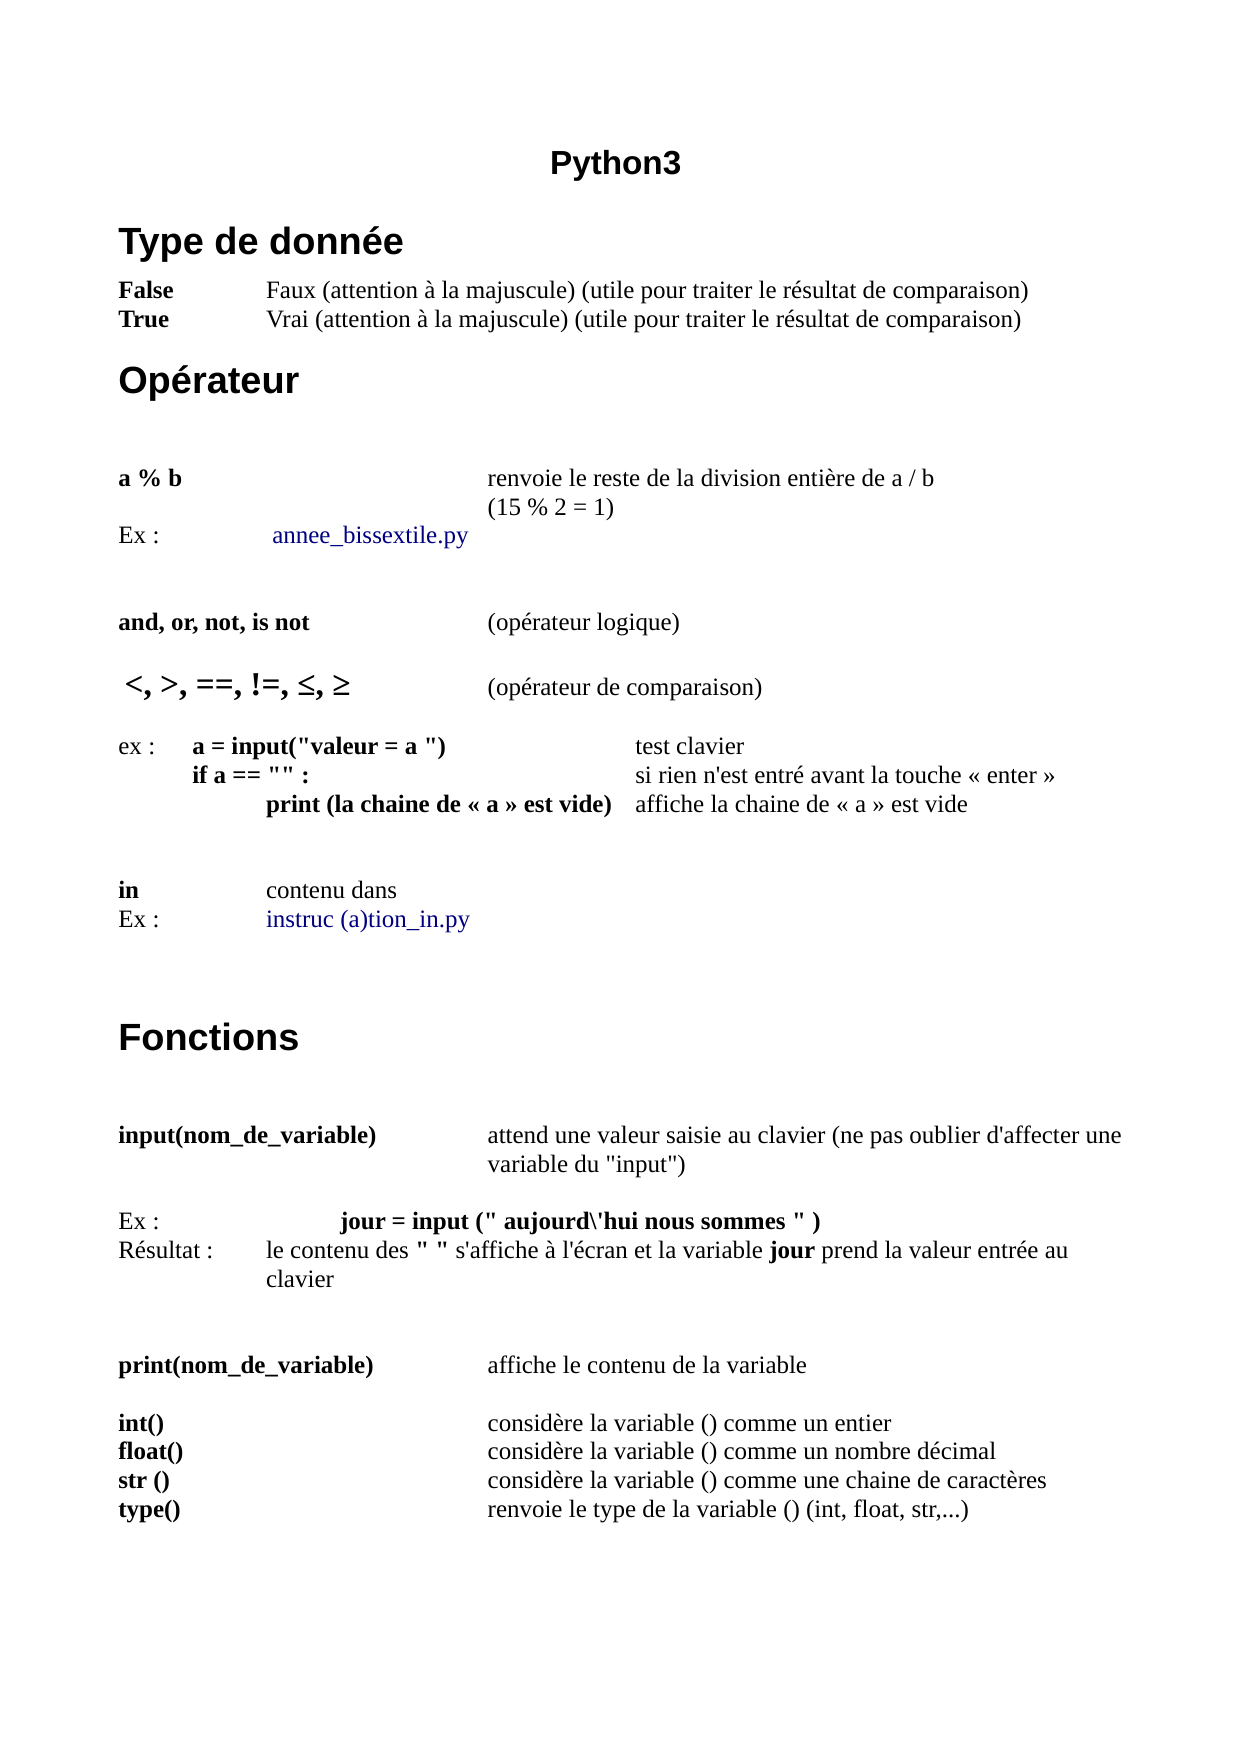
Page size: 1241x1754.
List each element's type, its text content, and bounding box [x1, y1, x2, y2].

text type() renvoie le type de la variable () (int, float, str,...) [118, 1494, 1122, 1523]
text ex : a = input("valeur = a ") test clavier [118, 731, 1122, 760]
title Python3 [118, 143, 1122, 182]
text str () considère la variable () comme une chaine de caractères [118, 1465, 1122, 1494]
subtitle Type de donnée [118, 219, 1122, 263]
text in contenu dans [118, 875, 1122, 904]
text (15 % 2 = 1) [118, 492, 1122, 520]
text and, or, not, is not (opérateur logique) [118, 607, 1122, 635]
text Ex : annee_bissextile.py [118, 520, 1122, 549]
text input(nom_de_variable) attend une valeur saisie au clavier (ne pas oublier d'affecter une variable du "input") [118, 1120, 1122, 1178]
text a % b renvoie le reste de la division entière de a / b [118, 463, 1122, 492]
text Résultat : le contenu des " " s'affiche à l'écran et la variable jour prend la valeur entrée au clavier [118, 1235, 1122, 1293]
text print (la chaine de « a » est vide) affiche la chaine de « a » est vide [118, 789, 1122, 817]
text int() considère la variable () comme un entier [118, 1408, 1122, 1436]
text print(nom_de_variable) affiche le contenu de la variable [118, 1350, 1122, 1379]
subtitle Fonctions [118, 1015, 1122, 1059]
text False Faux (attention à la majuscule) (utile pour traiter le résultat de comparaison) [118, 275, 1122, 304]
subtitle Opérateur [118, 358, 1122, 401]
text Ex : jour = input (" aujourd\'hui nous sommes " ) [118, 1206, 1122, 1235]
text <, >, ==, !=, ≤, ≥ (opérateur de comparaison) [118, 664, 1122, 702]
text float() considère la variable () comme un nombre décimal [118, 1436, 1122, 1465]
text if a == "" : si rien n'est entré avant la touche « enter » [118, 760, 1122, 789]
text Ex : instruc (a)tion_in.py [118, 904, 1122, 932]
text True Vrai (attention à la majuscule) (utile pour traiter le résultat de comparaison) [118, 304, 1122, 333]
